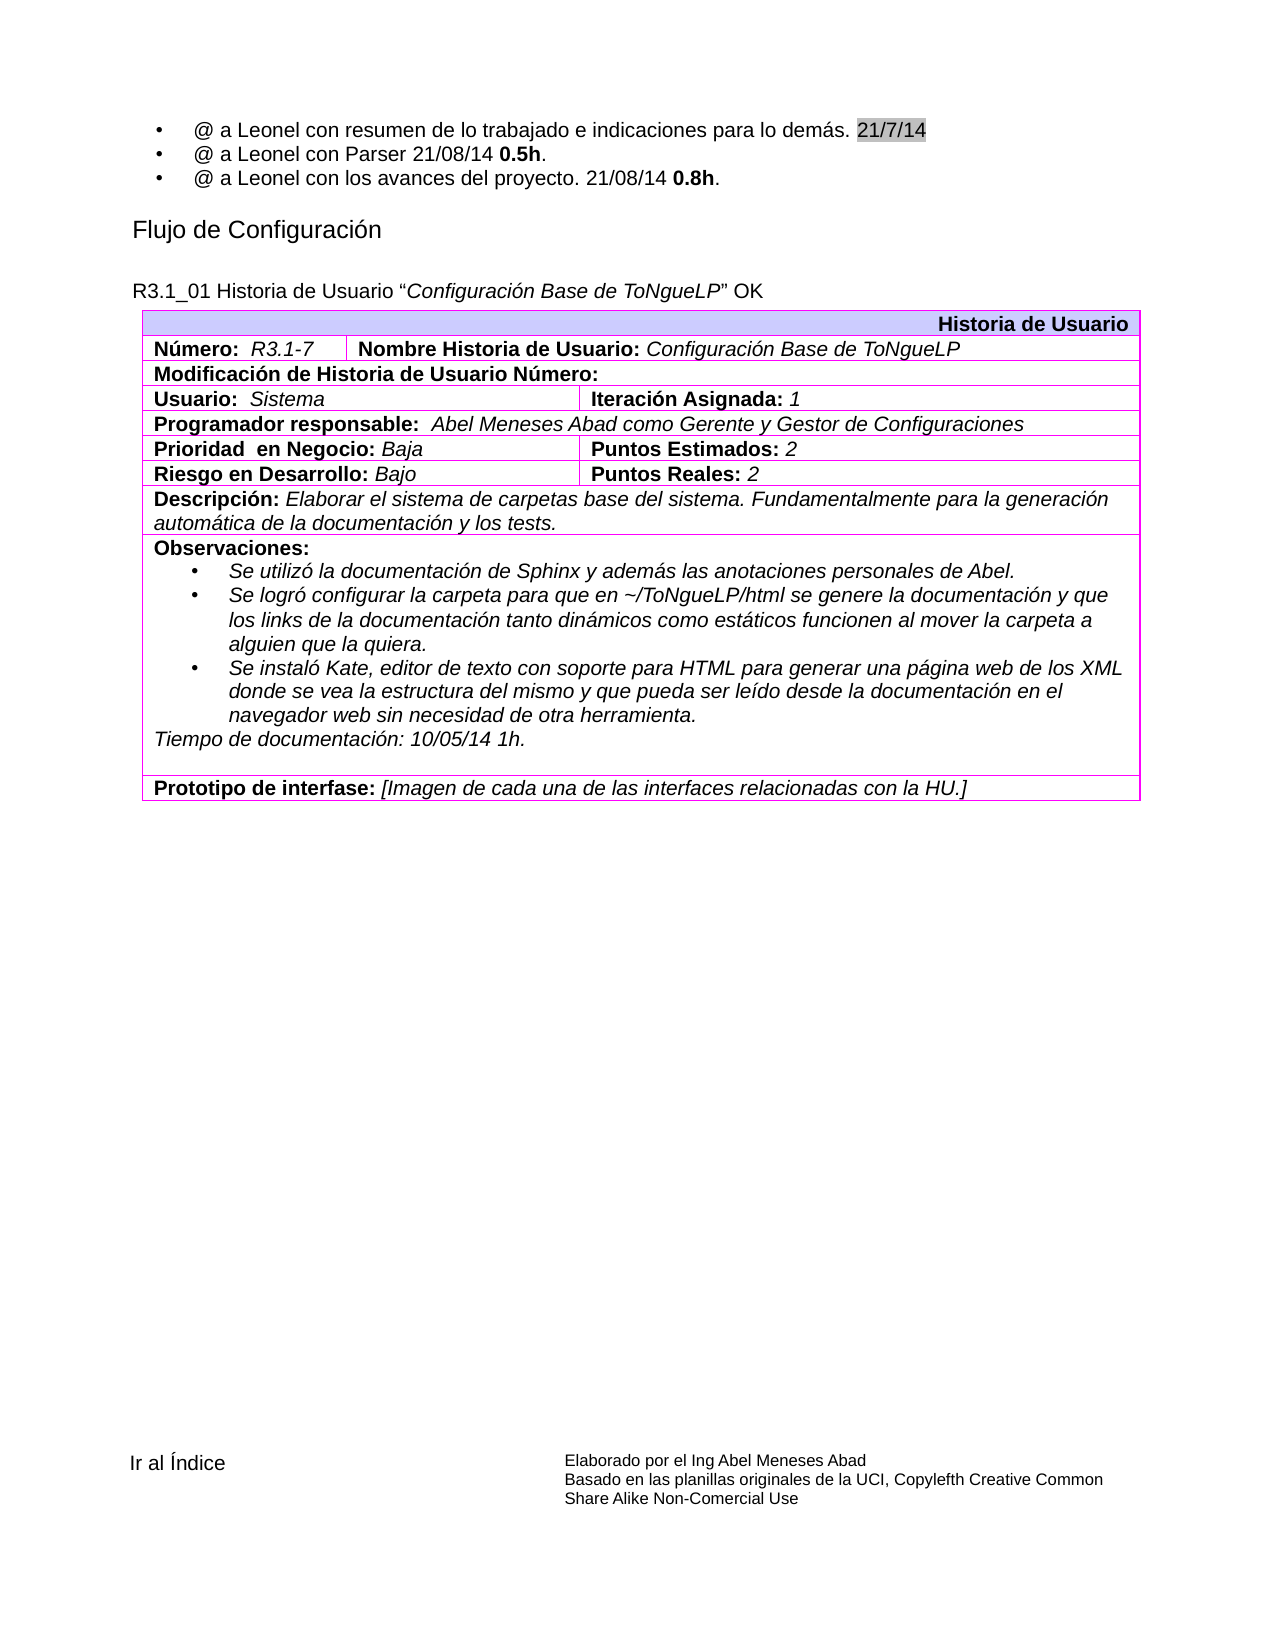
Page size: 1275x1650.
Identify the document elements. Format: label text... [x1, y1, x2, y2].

table_cell Riesgo en Desarrollo: Bajo [143, 461, 579, 485]
table_cell Nombre Historia de Usuario: Configuración Base de ToNgueLP [347, 336, 1139, 360]
table_cell Programador responsable: Abel Meneses Abad como Gerente y Gestor de Configuraciones [143, 411, 1139, 435]
table_cell Usuario: Sistema [143, 386, 579, 410]
table_header Historia de Usuario [143, 311, 1139, 335]
table_cell Puntos Estimados: 2 [580, 436, 1139, 460]
table_cell Iteración Asignada: 1 [580, 386, 1139, 410]
subtitle Flujo de Configuración [118, 215, 1157, 244]
table_cell Prototipo de interfase: [Imagen de cada una de las interfaces relacionadas con la HU.] [143, 776, 1139, 800]
table_cell Modificación de Historia de Usuario Número: [143, 361, 1139, 385]
table_cell Puntos Reales: 2 [580, 461, 1139, 485]
subtitle R3.1_01 Historia de Usuario “Configuración Base de ToNgueLP” OK [118, 275, 1157, 304]
table_cell Prioridad en Negocio: Baja [143, 436, 579, 460]
table_cell Número: R3.1-7 [143, 336, 346, 360]
table_cell Descripción: Elaborar el sistema de carpetas base del sistema. Fundamentalmente para la generación automática de la documentación y los tests. [143, 486, 1139, 534]
list @ a Leonel con Parser 21/08/14 0.5h. [156, 142, 1157, 166]
list @ a Leonel con los avances del proyecto. 21/08/14 0.8h. [156, 166, 1157, 190]
table_cell Observaciones: Se utilizó la documentación de Sphinx y además las anotaciones personales de Abel. Se logró configurar la carpeta para que en ~/ToNgueLP/html se genere la documentación y que los links de la documentación tanto dinámicos como estáticos funcionen al mover la carpeta a alguien que la quiera. Se instaló Kate, editor de texto con soporte para HTML para generar una página web de los XML donde se vea la estructura del mismo y que pueda ser leído desde la documentación en el navegador web sin necesidad de otra herramienta. Tiempo de documentación: 10/05/14 1h. [143, 535, 1139, 775]
list @ a Leonel con resumen de lo trabajado e indicaciones para lo demás. 21/7/14 [156, 118, 1157, 142]
